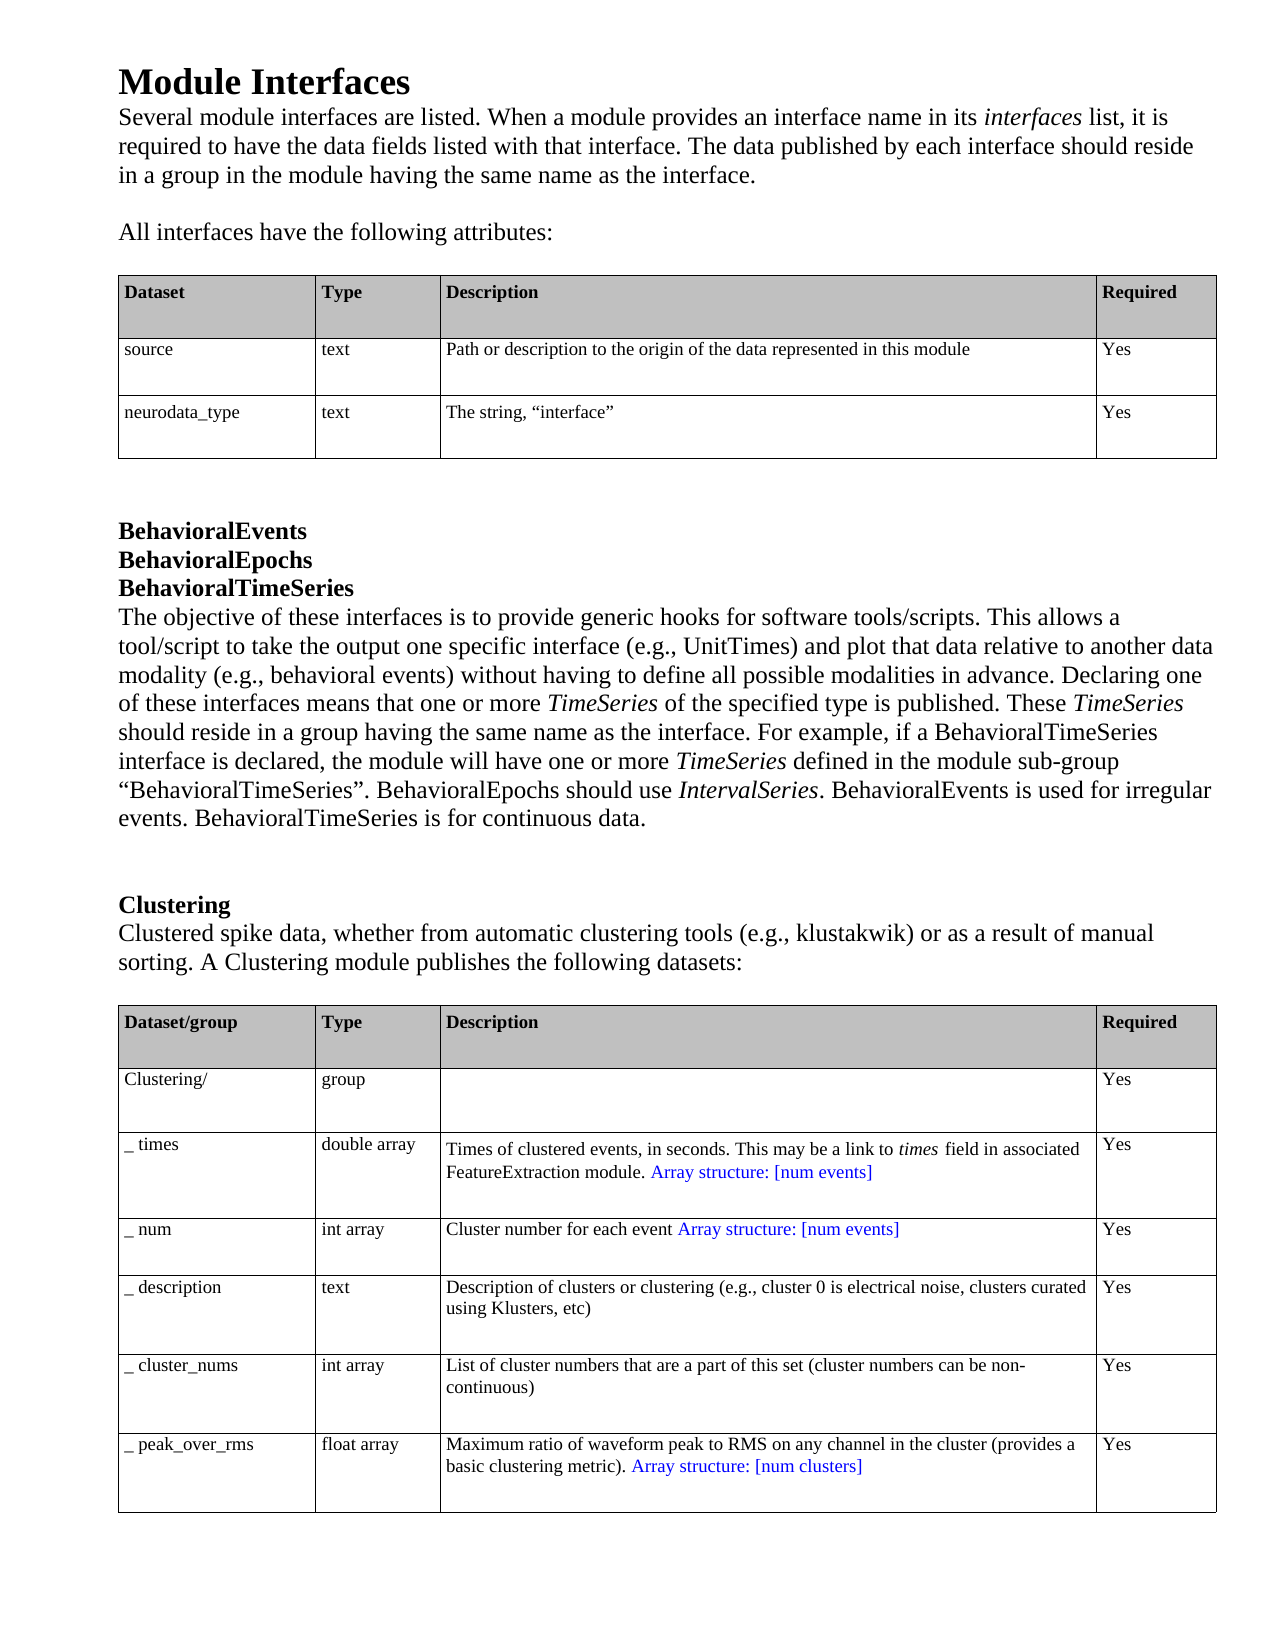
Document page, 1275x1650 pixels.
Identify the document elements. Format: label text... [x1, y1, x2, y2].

table_cell Yes [1097, 339, 1216, 395]
table_cell Times of clustered events, in seconds. This may be a link to times field in associated FeatureExtraction module. Array structure: [num events] [441, 1133, 1096, 1218]
table_header Dataset [119, 276, 315, 338]
table_cell Maximum ratio of waveform peak to RMS on any channel in the cluster (provides a basic clustering metric). Array structure: [num clusters] [441, 1434, 1096, 1512]
table_cell text [316, 396, 440, 458]
table_header Required [1097, 1006, 1216, 1068]
table_cell Yes [1097, 396, 1216, 458]
table_cell Path or description to the origin of the data represented in this module [441, 339, 1096, 395]
table_cell source [119, 339, 315, 395]
table_cell Yes [1097, 1276, 1216, 1354]
table_cell _ times [119, 1133, 315, 1218]
table_cell Clustering/ [119, 1069, 315, 1132]
table_cell Cluster number for each event Array structure: [num events] [441, 1219, 1096, 1275]
table_cell _ num [119, 1219, 315, 1275]
text BehavioralTimeSeries [118, 573, 1216, 602]
text All interfaces have the following attributes: [118, 217, 1216, 246]
table_cell neurodata_type [119, 396, 315, 458]
table_cell Yes [1097, 1069, 1216, 1132]
text Several module interfaces are listed. When a module provides an interface name in its interfaces list, it is required to have the data fields listed with that interface. The data published by each interface should reside in a group in the module having the same name as the interface. [118, 102, 1216, 188]
table_cell [441, 1069, 1096, 1132]
table_cell float array [316, 1434, 440, 1512]
table_cell Yes [1097, 1434, 1216, 1512]
table_cell double array [316, 1133, 440, 1218]
table_header Type [316, 276, 440, 338]
table_cell List of cluster numbers that are a part of this set (cluster numbers can be non-continuous) [441, 1355, 1096, 1433]
table_cell _ description [119, 1276, 315, 1354]
table_cell The string, “interface” [441, 396, 1096, 458]
table_cell _ cluster_nums [119, 1355, 315, 1433]
table_header Type [316, 1006, 440, 1068]
table_cell int array [316, 1219, 440, 1275]
table_header Description [441, 1006, 1096, 1068]
table_header Required [1097, 276, 1216, 338]
table_cell _ peak_over_rms [119, 1434, 315, 1512]
table_cell Yes [1097, 1219, 1216, 1275]
text BehavioralEvents [118, 516, 1216, 545]
table_cell Description of clusters or clustering (e.g., cluster 0 is electrical noise, clusters curated using Klusters, etc) [441, 1276, 1096, 1354]
table_cell group [316, 1069, 440, 1132]
table_header Dataset/group [119, 1006, 315, 1068]
text BehavioralEpochs [118, 545, 1216, 573]
subtitle Module Interfaces [118, 59, 1216, 102]
table_cell text [316, 1276, 440, 1354]
text Clustering [118, 890, 1216, 918]
table_cell Yes [1097, 1355, 1216, 1433]
text Clustered spike data, whether from automatic clustering tools (e.g., klustakwik) or as a result of manual sorting. A Clustering module publishes the following datasets: [118, 918, 1216, 976]
text The objective of these interfaces is to provide generic hooks for software tools/scripts. This allows a tool/script to take the output one specific interface (e.g., UnitTimes) and plot that data relative to another data modality (e.g., behavioral events) without having to define all possible modalities in advance. Declaring one of these interfaces means that one or more TimeSeries of the specified type is published. These TimeSeries should reside in a group having the same name as the interface. For example, if a BehavioralTimeSeries interface is declared, the module will have one or more TimeSeries defined in the module sub-group “BehavioralTimeSeries”. BehavioralEpochs should use IntervalSeries. BehavioralEvents is used for irregular events. BehavioralTimeSeries is for continuous data. [118, 602, 1216, 832]
table_cell Yes [1097, 1133, 1216, 1218]
table_cell int array [316, 1355, 440, 1433]
table_cell text [316, 339, 440, 395]
table_header Description [441, 276, 1096, 338]
